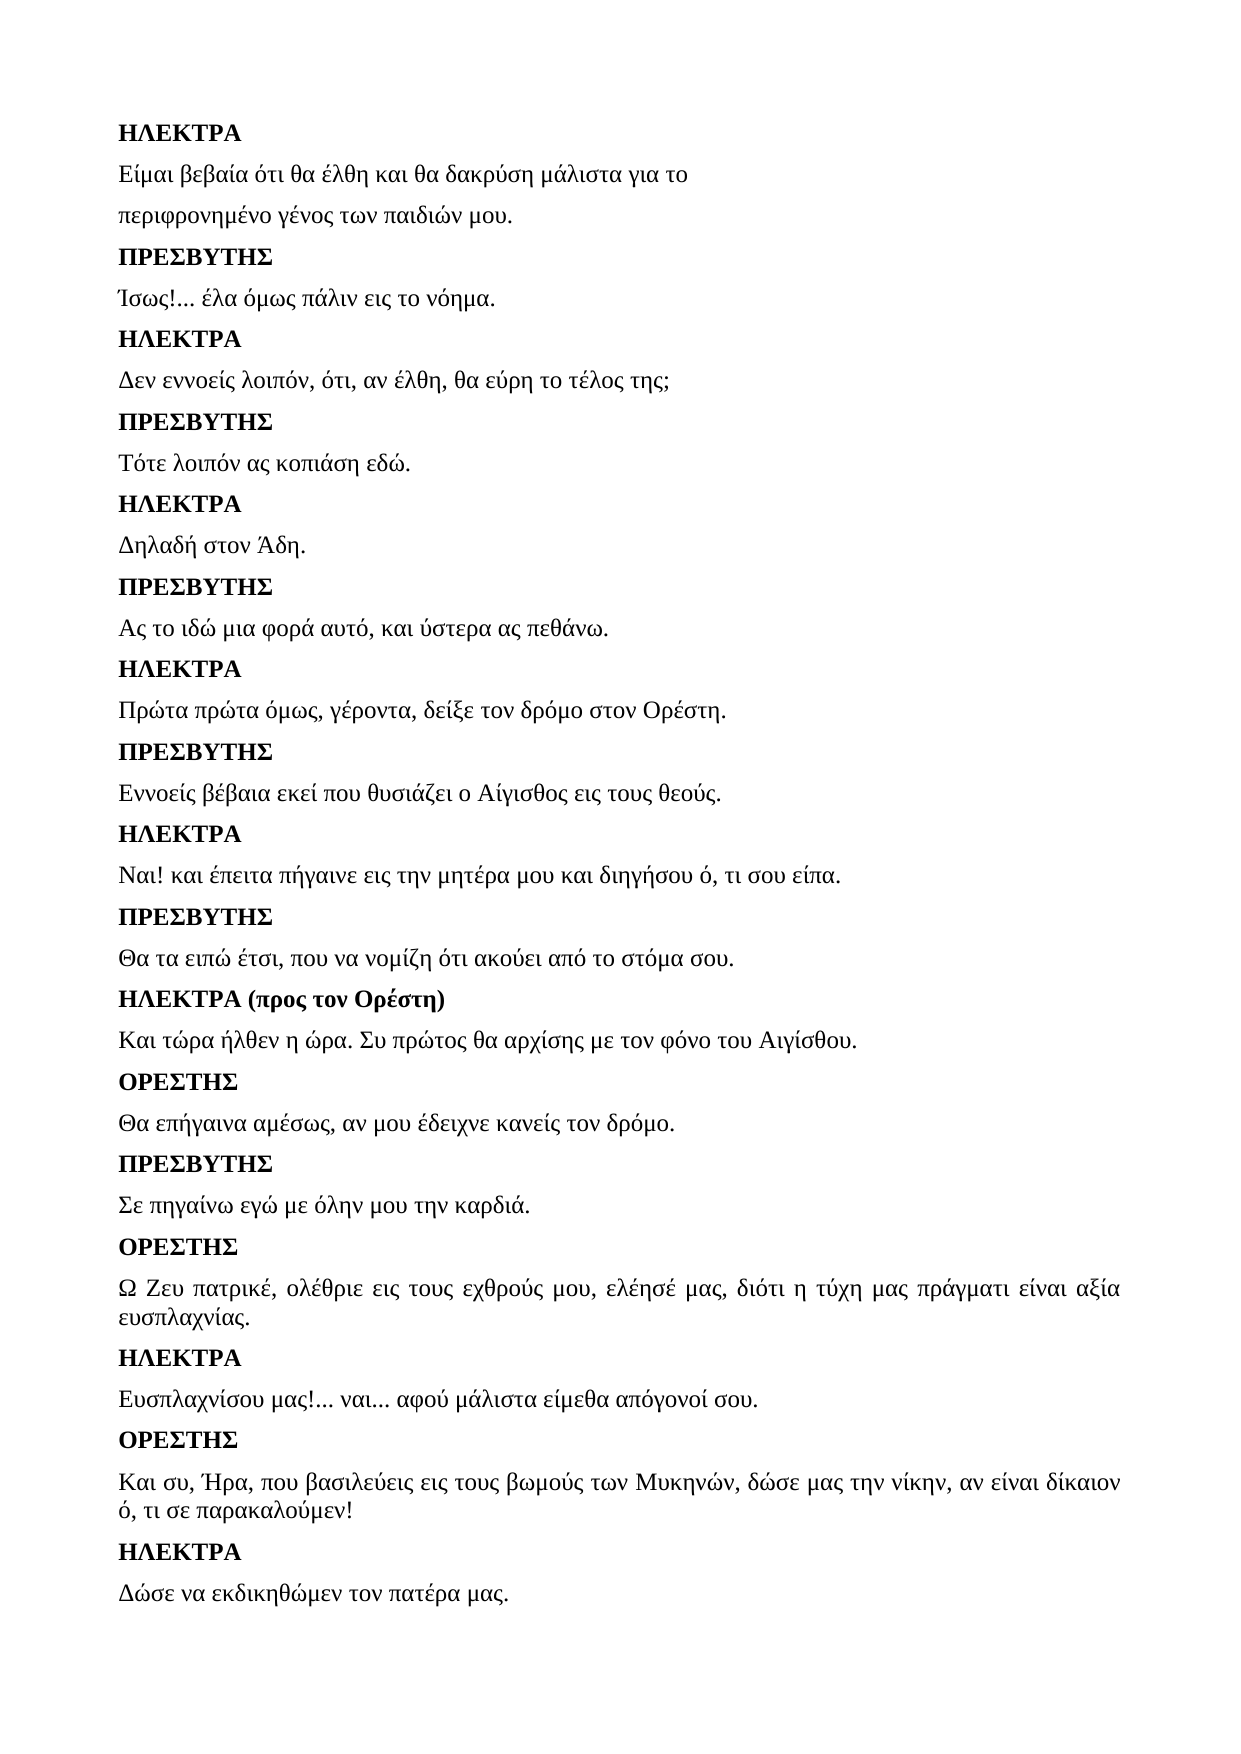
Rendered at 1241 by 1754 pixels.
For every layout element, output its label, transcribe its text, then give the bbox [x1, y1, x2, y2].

text ΗΛΕΚΤΡΑ [118, 819, 1122, 848]
text ΗΛΕΚΤΡΑ [118, 1343, 1122, 1372]
text Θα τα ειπώ έτσι, που να νομίζη ότι ακούει από το στόμα σου. [118, 943, 1122, 972]
text ΠΡΕΣΒΥΤΗΣ [118, 1149, 1122, 1178]
text Πρώτα πρώτα όμως, γέροντα, δείξε τον δρόμο στον Ορέστη. [118, 696, 1122, 724]
text Ας το ιδώ μια φορά αυτό, και ύστερα ας πεθάνω. [118, 613, 1122, 642]
text Θα επήγαινα αμέσως, αν μου έδειχνε κανείς τον δρόμο. [118, 1108, 1122, 1137]
text περιφρονημένο γένος των παιδιών μου. [118, 201, 1122, 229]
text ΠΡΕΣΒΥΤΗΣ [118, 407, 1122, 436]
text Εννοείς βέβαια εκεί που θυσιάζει ο Αίγισθος εις τους θεούς. [118, 778, 1122, 807]
text Τότε λοιπόν ας κοπιάση εδώ. [118, 448, 1122, 477]
text ΟΡΕΣΤΗΣ [118, 1067, 1122, 1096]
text Σε πηγαίνω εγώ με όλην μου την καρδιά. [118, 1191, 1122, 1219]
text ΠΡΕΣΒΥΤΗΣ [118, 902, 1122, 931]
text Είμαι βεβαία ότι θα έλθη και θα δακρύση μάλιστα για το [118, 159, 1122, 188]
text Ευσπλαχνίσου μας!... ναι... αφού μάλιστα είμεθα απόγονοί σου. [118, 1384, 1122, 1413]
text Δεν εννοείς λοιπόν, ότι, αν έλθη, θα εύρη το τέλος της; [118, 366, 1122, 394]
text ΟΡΕΣΤΗΣ [118, 1426, 1122, 1454]
text ΗΛΕΚΤΡΑ [118, 654, 1122, 683]
text Δώσε να εκδικηθώμεν τον πατέρα μας. [118, 1578, 1122, 1607]
text Δηλαδή στον Άδη. [118, 531, 1122, 559]
text ΗΛΕΚΤΡΑ [118, 324, 1122, 353]
text Ίσως!... έλα όμως πάλιν εις το νόημα. [118, 283, 1122, 312]
text Ω Ζευ πατρικέ, ολέθριε εις τους εχθρούς μου, ελέησέ μας, διότι η τύχη μας πράγματι είναι αξία ευσπλαχνίας. [118, 1273, 1122, 1331]
text ΗΛΕΚΤΡΑ [118, 1537, 1122, 1566]
text Ναι! και έπειτα πήγαινε εις την μητέρα μου και διηγήσου ό, τι σου είπα. [118, 861, 1122, 889]
text ΟΡΕΣΤΗΣ [118, 1232, 1122, 1261]
text ΗΛΕΚΤΡΑ (προς τον Ορέστη) [118, 984, 1122, 1013]
text ΗΛΕΚΤΡΑ [118, 118, 1122, 147]
text Και συ, Ήρα, που βασιλεύεις εις τους βωμούς των Μυκηνών, δώσε μας την νίκην, αν είναι δίκαιον ό, τι σε παρακαλούμεν! [118, 1467, 1122, 1524]
text ΠΡΕΣΒΥΤΗΣ [118, 737, 1122, 766]
text ΠΡΕΣΒΥΤΗΣ [118, 572, 1122, 601]
text ΗΛΕΚΤΡΑ [118, 489, 1122, 518]
text Και τώρα ήλθεν η ώρα. Συ πρώτος θα αρχίσης με τον φόνο του Αιγίσθου. [118, 1026, 1122, 1054]
text ΠΡΕΣΒΥΤΗΣ [118, 242, 1122, 271]
